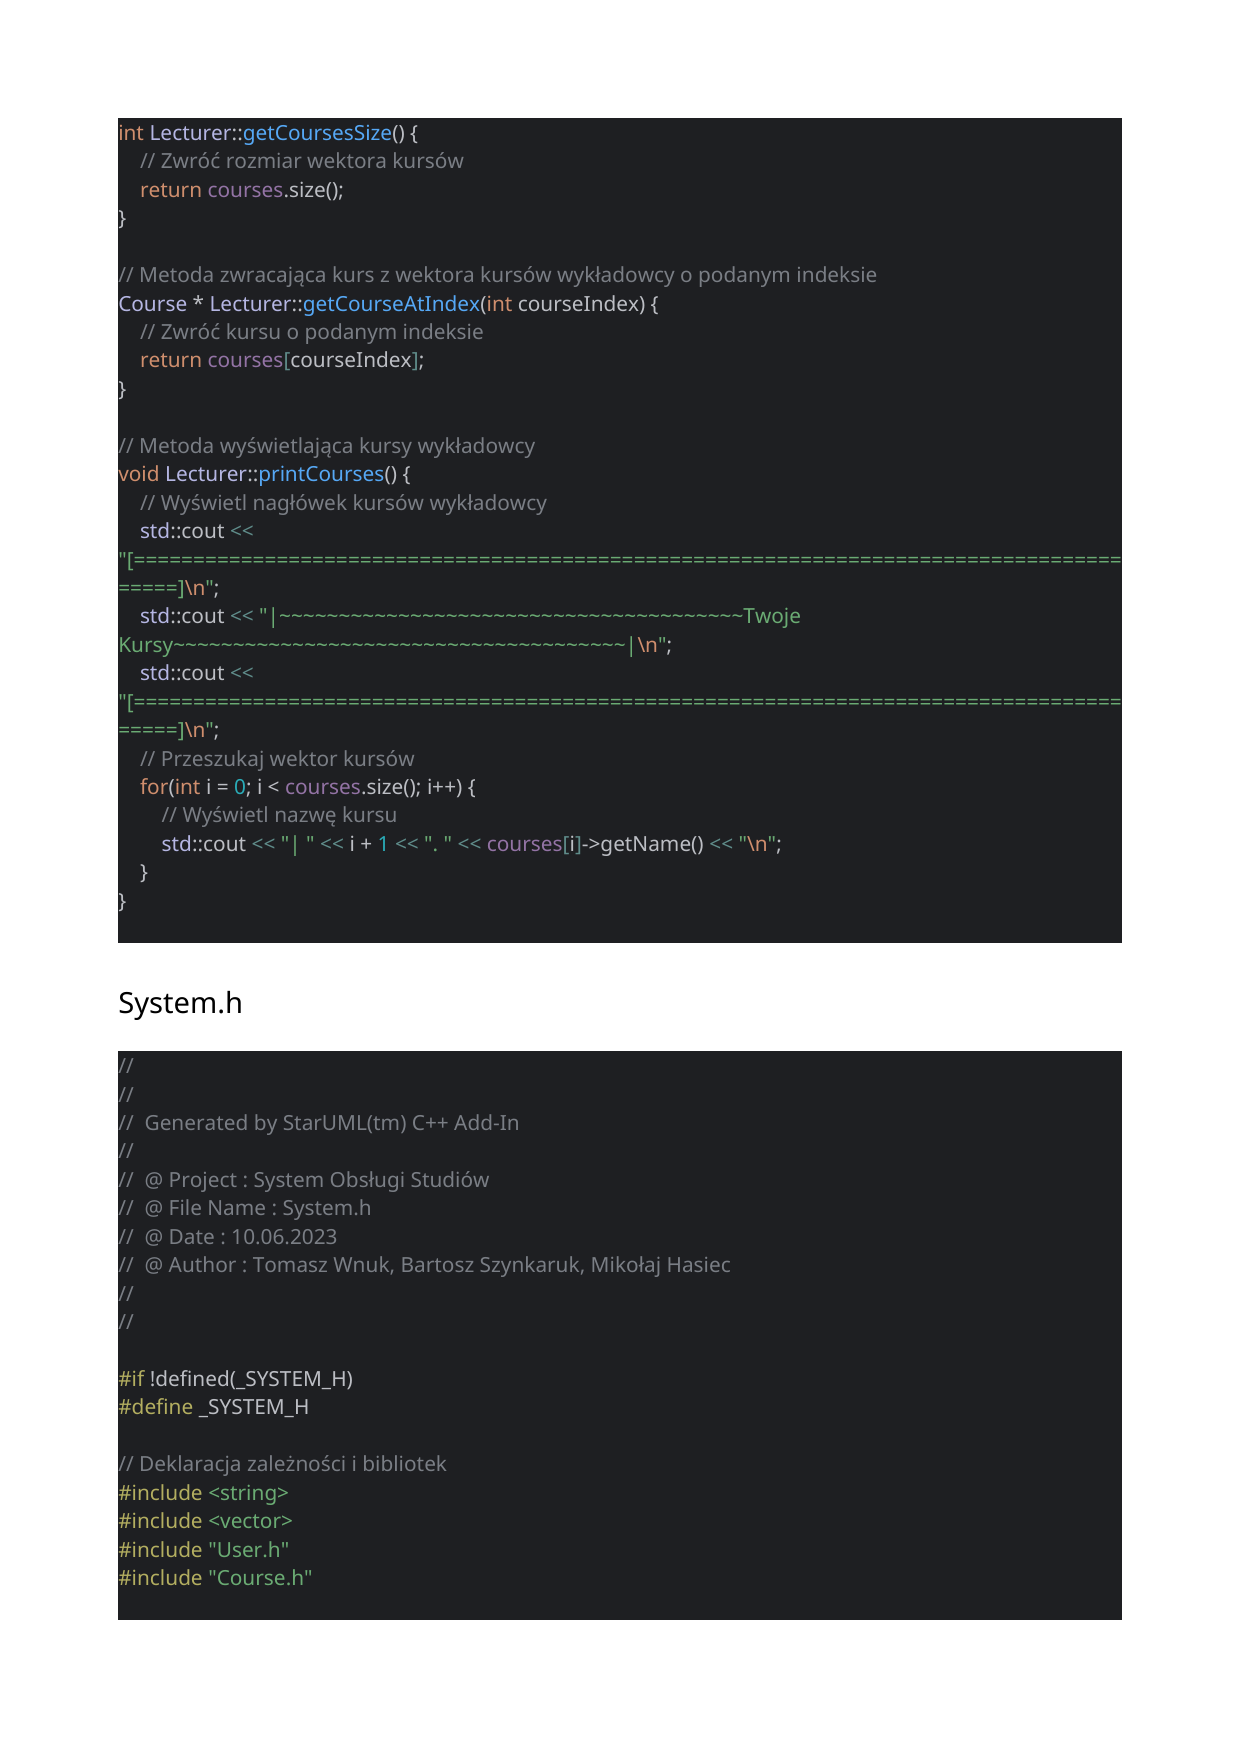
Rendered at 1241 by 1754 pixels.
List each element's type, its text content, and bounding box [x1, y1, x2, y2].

text System.h [118, 983, 1122, 1022]
text int Lecturer::getCoursesSize() { // Zwróć rozmiar wektora kursów return courses.size(); } // Metoda zwracająca kurs z wektora kursów wykładowcy o podanym indeksie Course * Lecturer::getCourseAtIndex(int courseIndex) { // Zwróć kursu o podanym indeksie return courses[courseIndex]; } // Metoda wyświetlająca kursy wykładowcy void Lecturer::printCourses() { // Wyświetl nagłówek kursów wykładowcy std::cout << "[========================================================================================]\n"; std::cout << "|~~~~~~~~~~~~~~~~~~~~~~~~~~~~~~~~~~~~~~~Twoje Kursy~~~~~~~~~~~~~~~~~~~~~~~~~~~~~~~~~~~~~~|\n"; std::cout << "[========================================================================================]\n"; // Przeszukaj wektor kursów for(int i = 0; i < courses.size(); i++) { // Wyświetl nazwę kursu std::cout << "| " << i + 1 << ". " << courses[i]->getName() << "\n"; } } [118, 118, 1122, 943]
text // // // Generated by StarUML(tm) C++ Add-In // // @ Project : System Obsługi Studiów // @ File Name : System.h // @ Date : 10.06.2023 // @ Author : Tomasz Wnuk, Bartosz Szynkaruk, Mikołaj Hasiec // // #if !defined(_SYSTEM_H) #define _SYSTEM_H // Deklaracja zależności i bibliotek #include <string> #include <vector> #include "User.h" #include "Course.h" [118, 1051, 1122, 1620]
